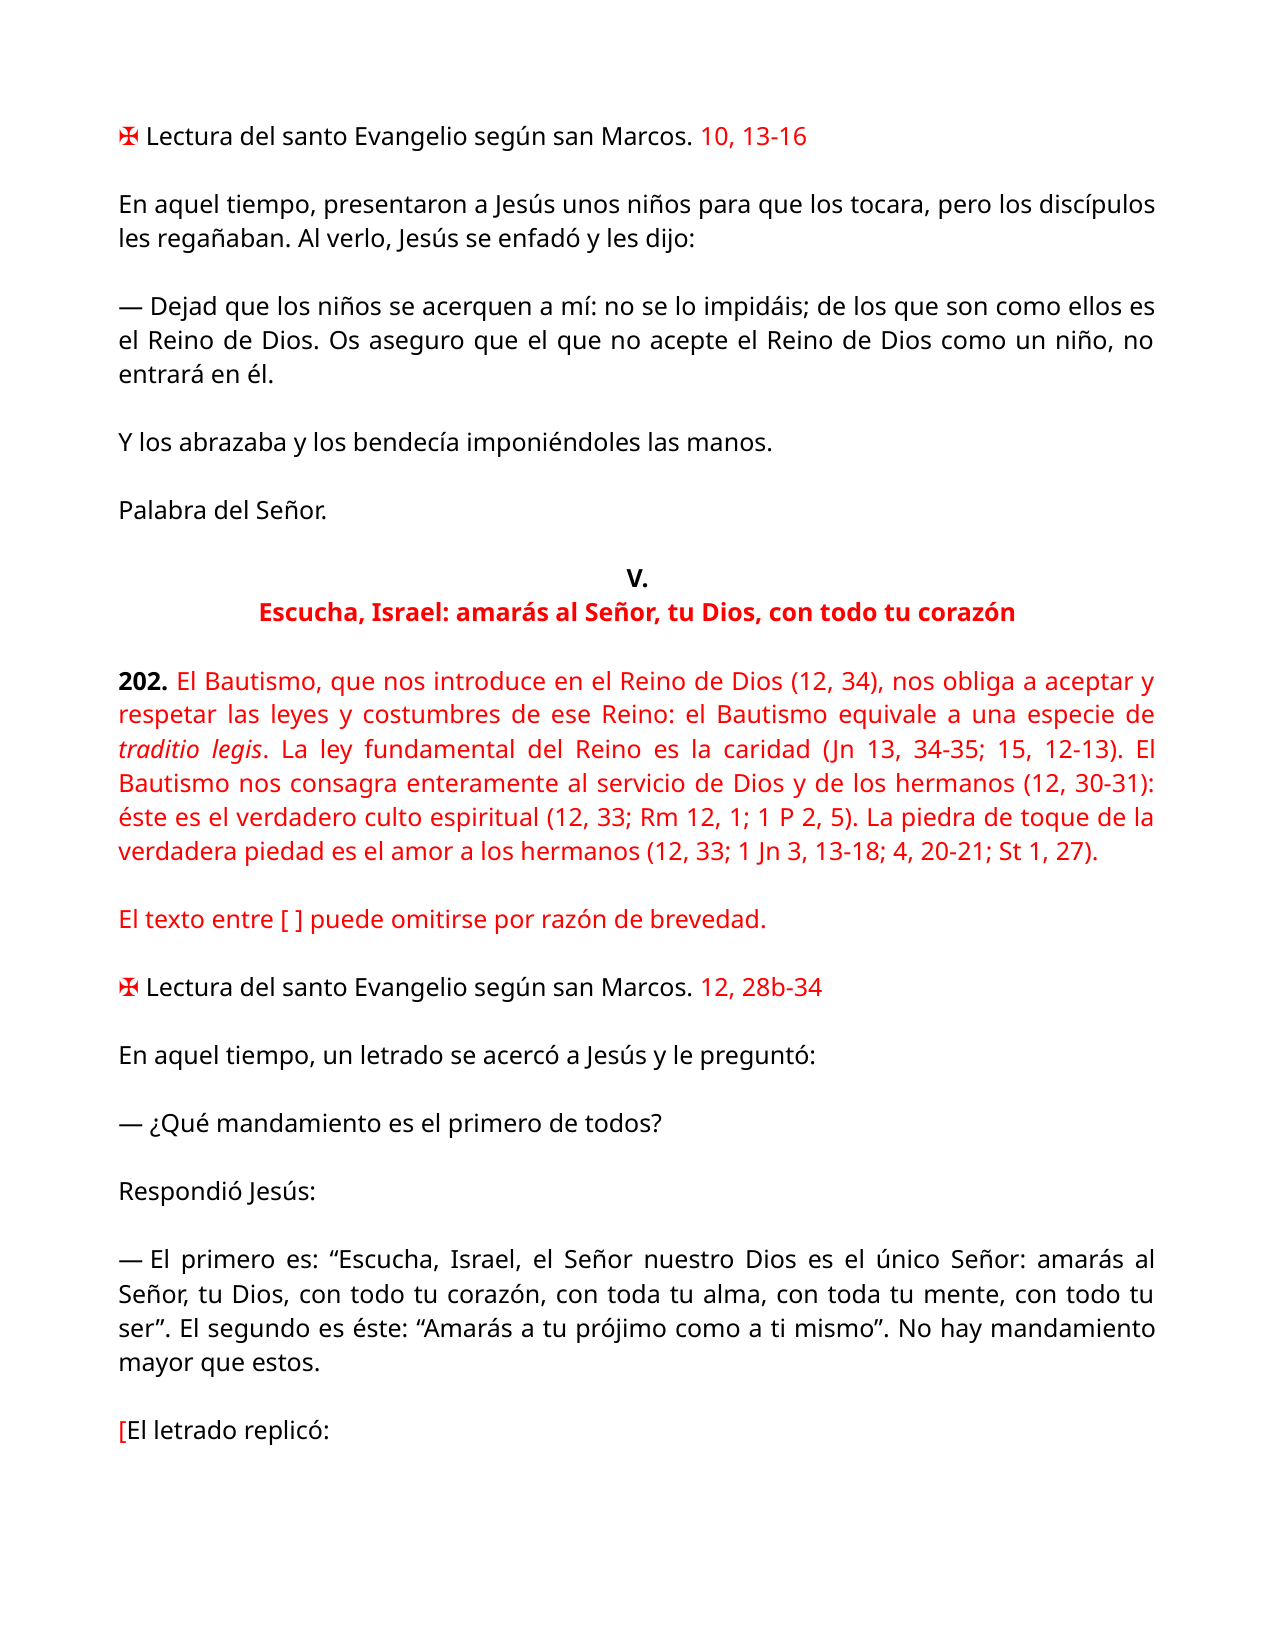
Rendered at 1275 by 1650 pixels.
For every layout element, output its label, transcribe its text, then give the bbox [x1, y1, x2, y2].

text — Dejad que los niños se acerquen a mí: no se lo impidáis; de los que son como ellos es el Reino de Dios. Os aseguro que el que no acepte el Reino de Dios como un niño, no entrará en él. [118, 288, 1157, 391]
text Palabra del Señor. [118, 493, 1157, 527]
text 202. El Bautismo, que nos introduce en el Reino de Dios (12, 34), nos obliga a aceptar y respetar las leyes y costumbres de ese Reino: el Bautismo equivale a una especie de traditio legis. La ley fundamental del Reino es la caridad (Jn 13, 34-35; 15, 12-13). El Bautismo nos consagra enteramente al servicio de Dios y de los hermanos (12, 30-31): éste es el verdadero culto espiritual (12, 33; Rm 12, 1; 1 P 2, 5). La piedra de toque de la verdadera piedad es el amor a los hermanos (12, 33; 1 Jn 3, 13-18; 4, 20-21; St 1, 27). [118, 663, 1157, 867]
text En aquel tiempo, presentaron a Jesús unos niños para que los tocara, pero los discípulos les regañaban. Al verlo, Jesús se enfadó y les dijo: [118, 186, 1157, 254]
text Y los abrazaba y los bendecía imponiéndoles las manos. [118, 425, 1157, 459]
text — ¿Qué mandamiento es el primero de todos? [118, 1106, 1157, 1140]
text ✠ Lectura del santo Evangelio según san Marcos. 12, 28b-34 [118, 970, 1157, 1004]
text En aquel tiempo, un letrado se acercó a Jesús y le preguntó: [118, 1038, 1157, 1072]
text — El primero es: “Escucha, Israel, el Señor nuestro Dios es el único Señor: amarás al Señor, tu Dios, con todo tu corazón, con toda tu alma, con toda tu mente, con todo tu ser”. El segundo es éste: “Amarás a tu prójimo como a ti mismo”. No hay mandamiento mayor que estos. [118, 1242, 1157, 1378]
text El texto entre [ ] puede omitirse por razón de brevedad. [118, 902, 1157, 936]
text ✠ Lectura del santo Evangelio según san Marcos. 10, 13-16 [118, 118, 1157, 152]
text V. [118, 561, 1157, 595]
text Escucha, Israel: amarás al Señor, tu Dios, con todo tu corazón [118, 595, 1157, 629]
text [El letrado replicó: [118, 1412, 1157, 1447]
text Respondió Jesús: [118, 1174, 1157, 1208]
